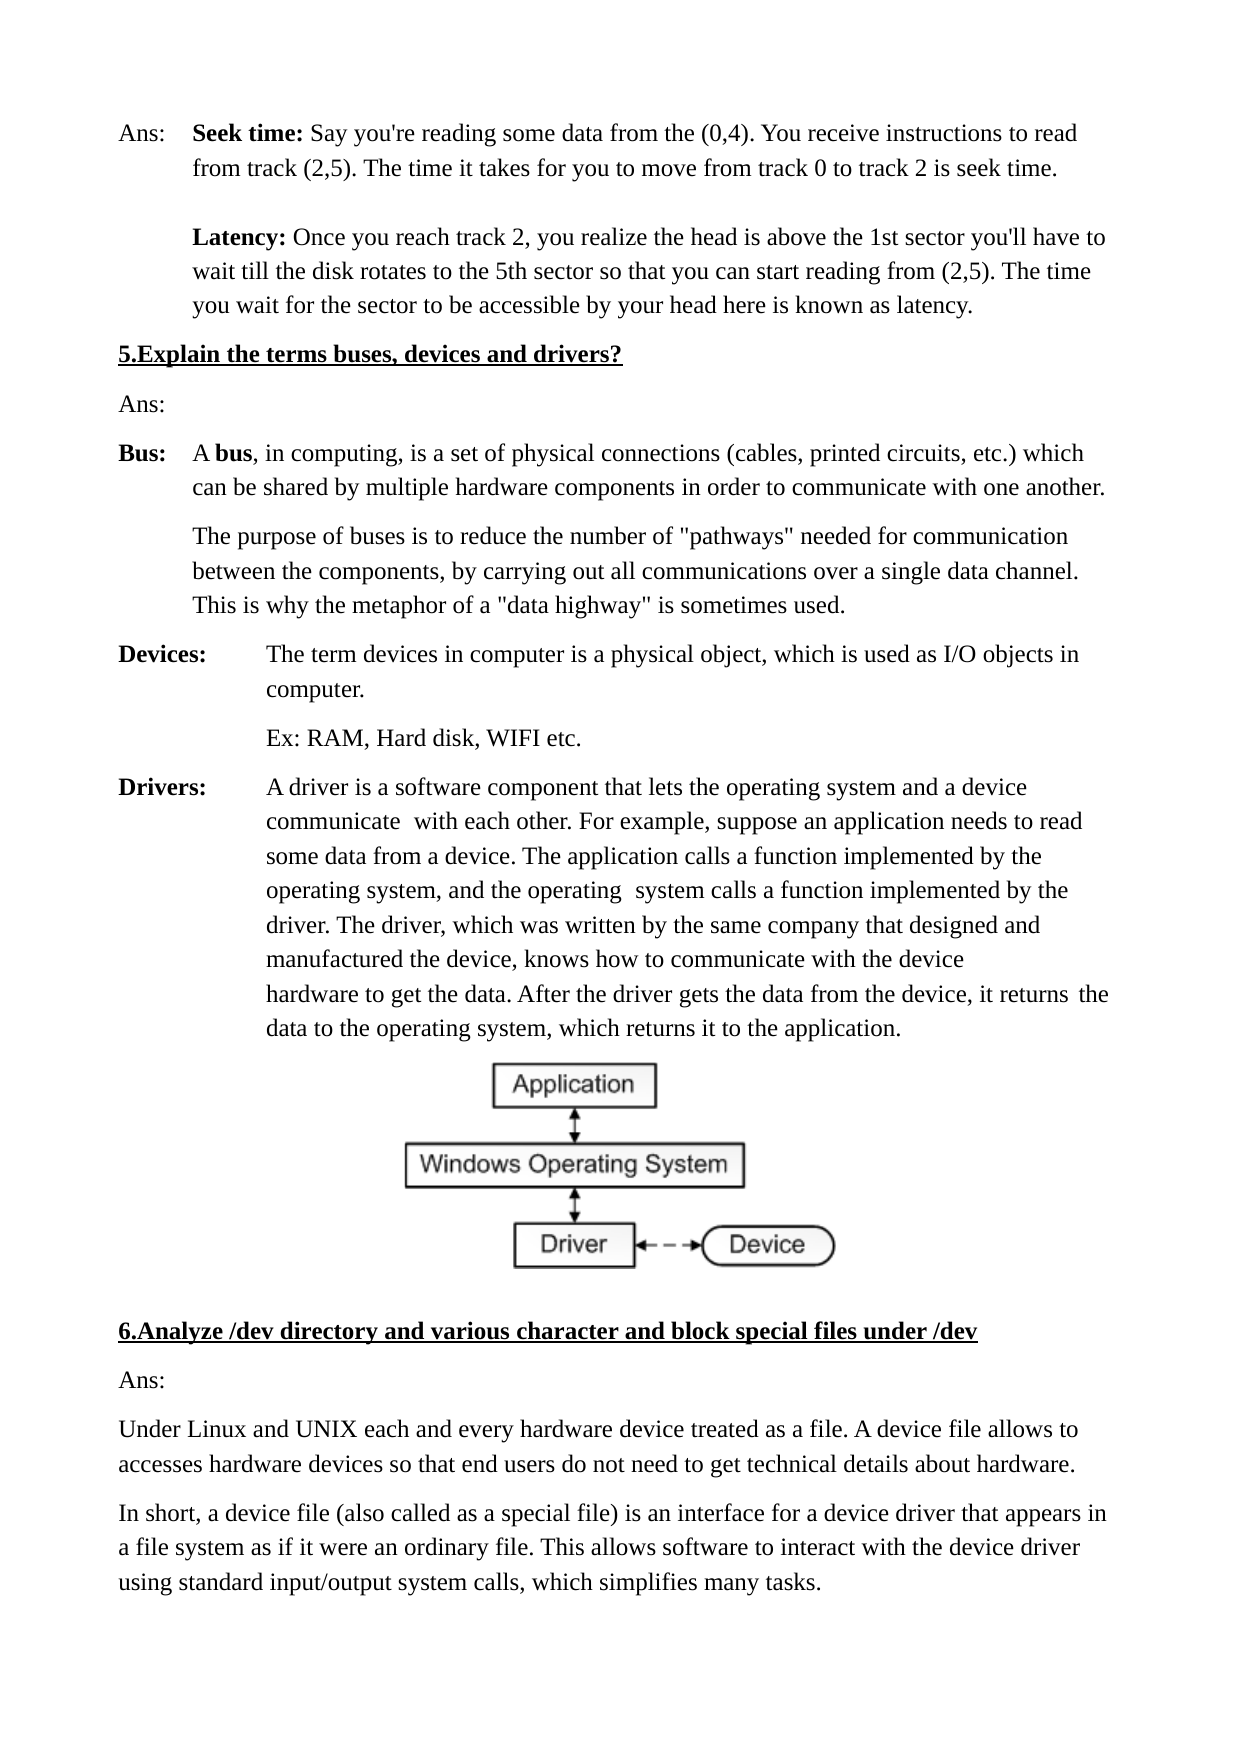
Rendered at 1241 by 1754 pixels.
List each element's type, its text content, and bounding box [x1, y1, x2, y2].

text Ans: [118, 1365, 1122, 1394]
text Bus: A bus, in computing, is a set of physical connections (cables, printed circuits, etc.) which can be shared by multiple hardware components in order to communicate with one another. [118, 438, 1122, 501]
text In short, a device file (also called as a special file) is an interface for a device driver that appears in a file system as if it were an ordinary file. This allows software to interact with the device driver using standard input/output system calls, which simplifies many tasks. [118, 1498, 1122, 1596]
text Ans: Seek time: Say you're reading some data from the (0,4). You receive instructions to read from track (2,5). The time it takes for you to move from track 0 to track 2 is seek time. Latency: Once you reach track 2, you realize the head is above the 1st sector you'll have to wait till the disk rotates to the 5th sector so that you can start reading from (2,5). The time you wait for the sector to be accessible by your head here is known as latency. [118, 118, 1122, 319]
text Under Linux and UNIX each and every hardware device treated as a file. A device file allows to accesses hardware devices so that end users do not need to get technical details about hardware. [118, 1414, 1122, 1478]
text Ans: [118, 389, 1122, 417]
picture [404, 1062, 836, 1269]
text Ex: RAM, Hard disk, WIFI etc. [118, 723, 1122, 752]
text 6.Analyze /dev directory and various character and block special files under /dev [118, 1316, 1122, 1345]
text The purpose of buses is to reduce the number of "pathways" needed for communication between the components, by carrying out all communications over a single data channel. This is why the metaphor of a "data highway" is sometimes used. [118, 521, 1122, 619]
text Devices: The term devices in computer is a physical object, which is used as I/O objects in computer. [118, 639, 1122, 702]
text Drivers: A driver is a software component that lets the operating system and a device communicate with each other. For example, suppose an application needs to read some data from a device. The application calls a function implemented by the operating system, and the operating system calls a function implemented by the driver. The driver, which was written by the same company that designed and manufactured the device, knows how to communicate with the device hardware to get the data. After the driver gets the data from the device, it returns the data to the operating system, which returns it to the application. [118, 772, 1122, 1042]
text 5.Explain the terms buses, devices and drivers? [118, 339, 1122, 368]
